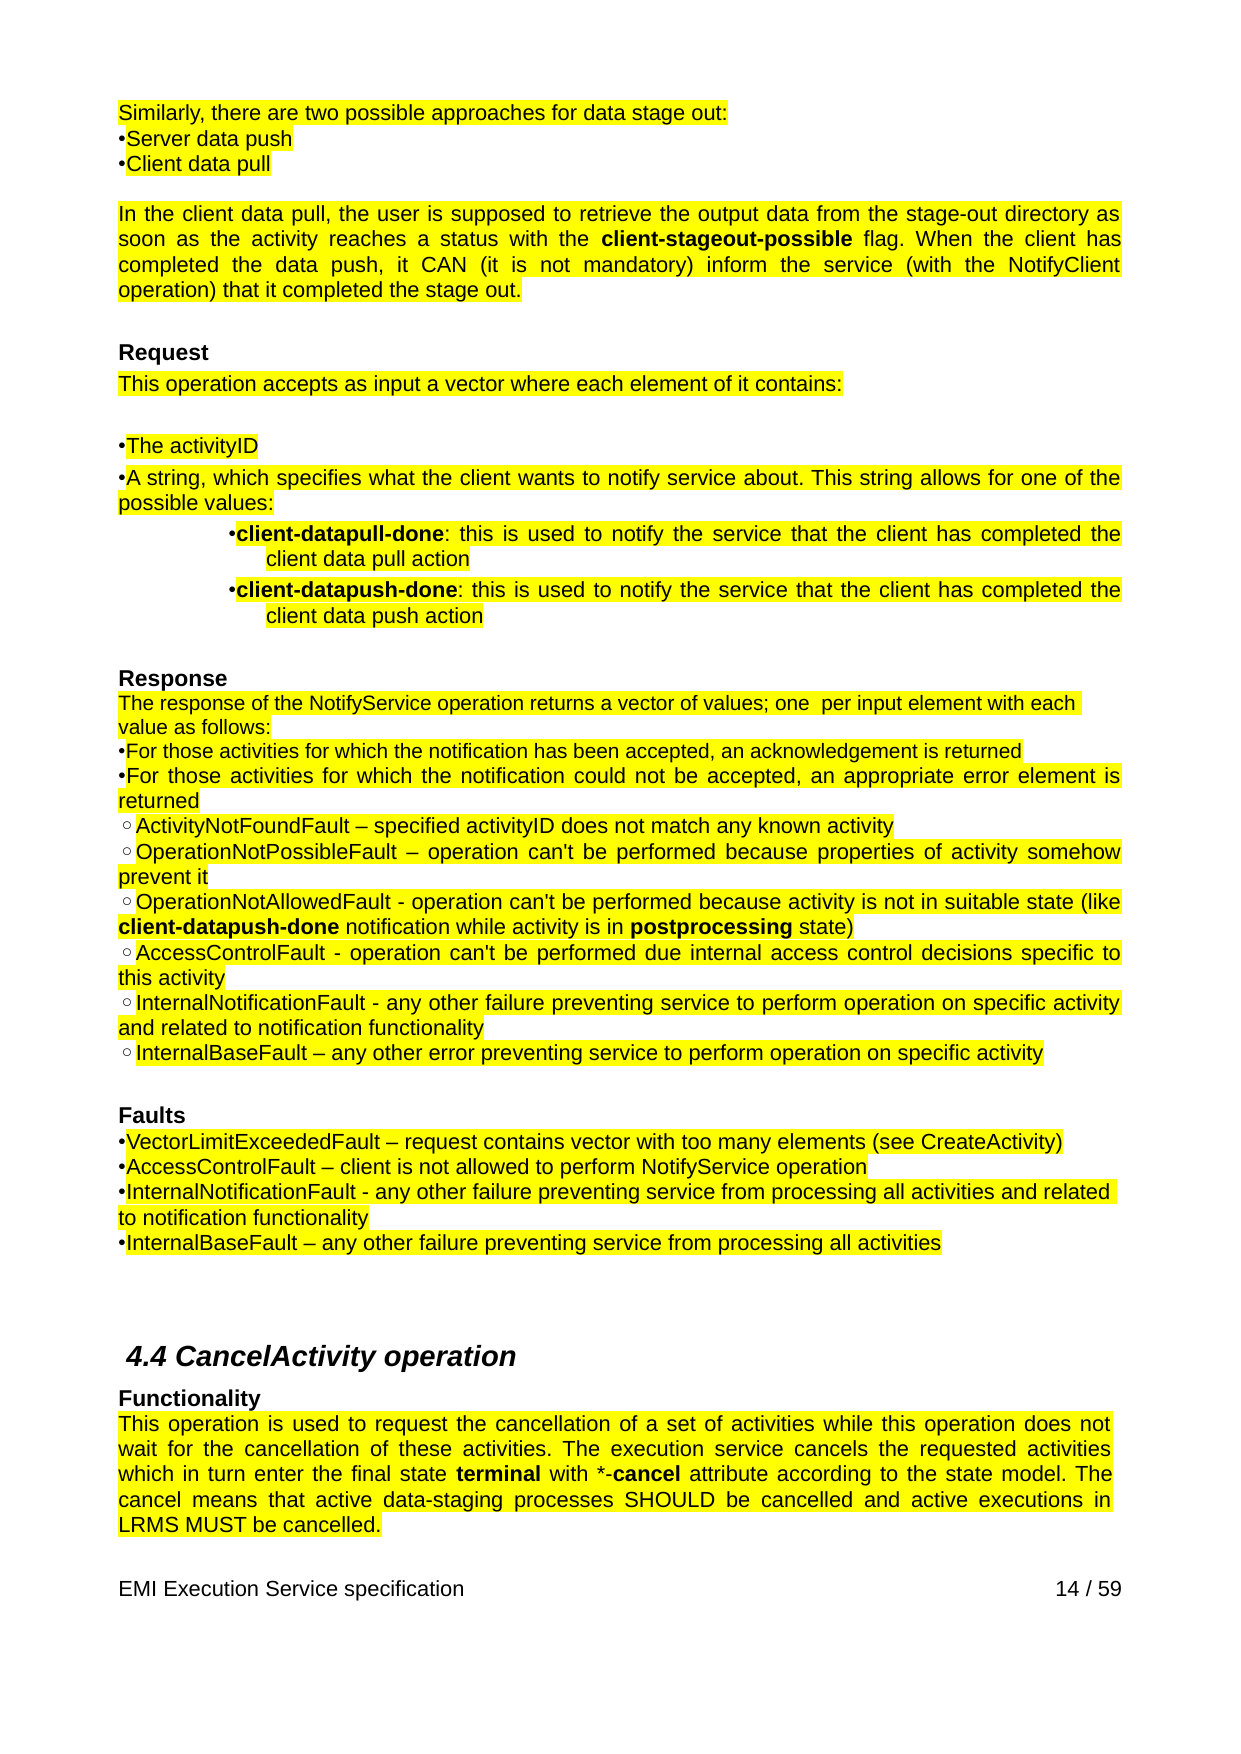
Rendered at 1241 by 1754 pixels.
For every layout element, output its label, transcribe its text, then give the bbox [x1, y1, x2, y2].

text The response of the NotifyService operation returns a vector of values; one per input element with each value as follows: [118, 691, 1113, 739]
list client-datapush-done: this is used to notify the service that the client has completed the client data push action [228, 577, 1122, 628]
list VectorLimitExceededFault – request contains vector with too many elements (see CreateActivity) [118, 1129, 1122, 1154]
list AccessControlFault – client is not allowed to perform NotifyService operation [118, 1154, 1122, 1179]
text Similarly, there are two possible approaches for data stage out: [118, 100, 1122, 125]
list InternalNotificationFault - any other failure preventing service from processing all activities and related to notification functionality [118, 1179, 1122, 1230]
list OperationNotPossibleFault – operation can't be performed because properties of activity somehow prevent it [118, 839, 1122, 889]
text Functionality [118, 1384, 1122, 1411]
list Server data push [118, 125, 1122, 151]
text In the client data pull, the user is supposed to retrieve the output data from the stage-out directory as soon as the activity reaches a status with the client-stageout-possible flag. When the client has completed the data push, it CAN (it is not mandatory) inform the service (with the NotifyClient operation) that it completed the stage out. [118, 201, 1122, 302]
list InternalBaseFault – any other failure preventing service from processing all activities [118, 1230, 1122, 1255]
list Client data pull [118, 151, 1122, 176]
list The activityID [118, 433, 1122, 459]
text Faults [118, 1102, 1122, 1129]
subtitle CancelActivity operation [118, 1339, 1122, 1373]
list Request [118, 339, 1122, 365]
text This operation is used to request the cancellation of a set of activities while this operation does not wait for the cancellation of these activities. The execution service cancels the requested activities which in turn enter the final state terminal with *-cancel attribute according to the state model. The cancel means that active data-staging processes SHOULD be cancelled and active executions in LRMS MUST be cancelled. [118, 1411, 1113, 1537]
list A string, which specifies what the client wants to notify service about. This string allows for one of the possible values: [118, 464, 1122, 515]
list For those activities for which the notification could not be accepted, an appropriate error element is returned [118, 763, 1122, 813]
text Response [118, 665, 1122, 691]
list For those activities for which the notification has been accepted, an acknowledgement is returned [118, 739, 1122, 763]
list AccessControlFault - operation can't be performed due internal access control decisions specific to this activity [118, 939, 1122, 990]
list InternalNotificationFault - any other failure preventing service to perform operation on specific activity and related to notification functionality [118, 990, 1122, 1040]
list InternalBaseFault – any other error preventing service to perform operation on specific activity [118, 1040, 1122, 1066]
list This operation accepts as input a vector where each element of it contains: [118, 371, 1122, 396]
list OperationNotAllowedFault - operation can't be performed because activity is not in suitable state (like client-datapush-done notification while activity is in postprocessing state) [118, 889, 1122, 939]
list client-datapull-done: this is used to notify the service that the client has completed the client data pull action [228, 521, 1122, 571]
list ActivityNotFoundFault – specified activityID does not match any known activity [118, 813, 1122, 839]
